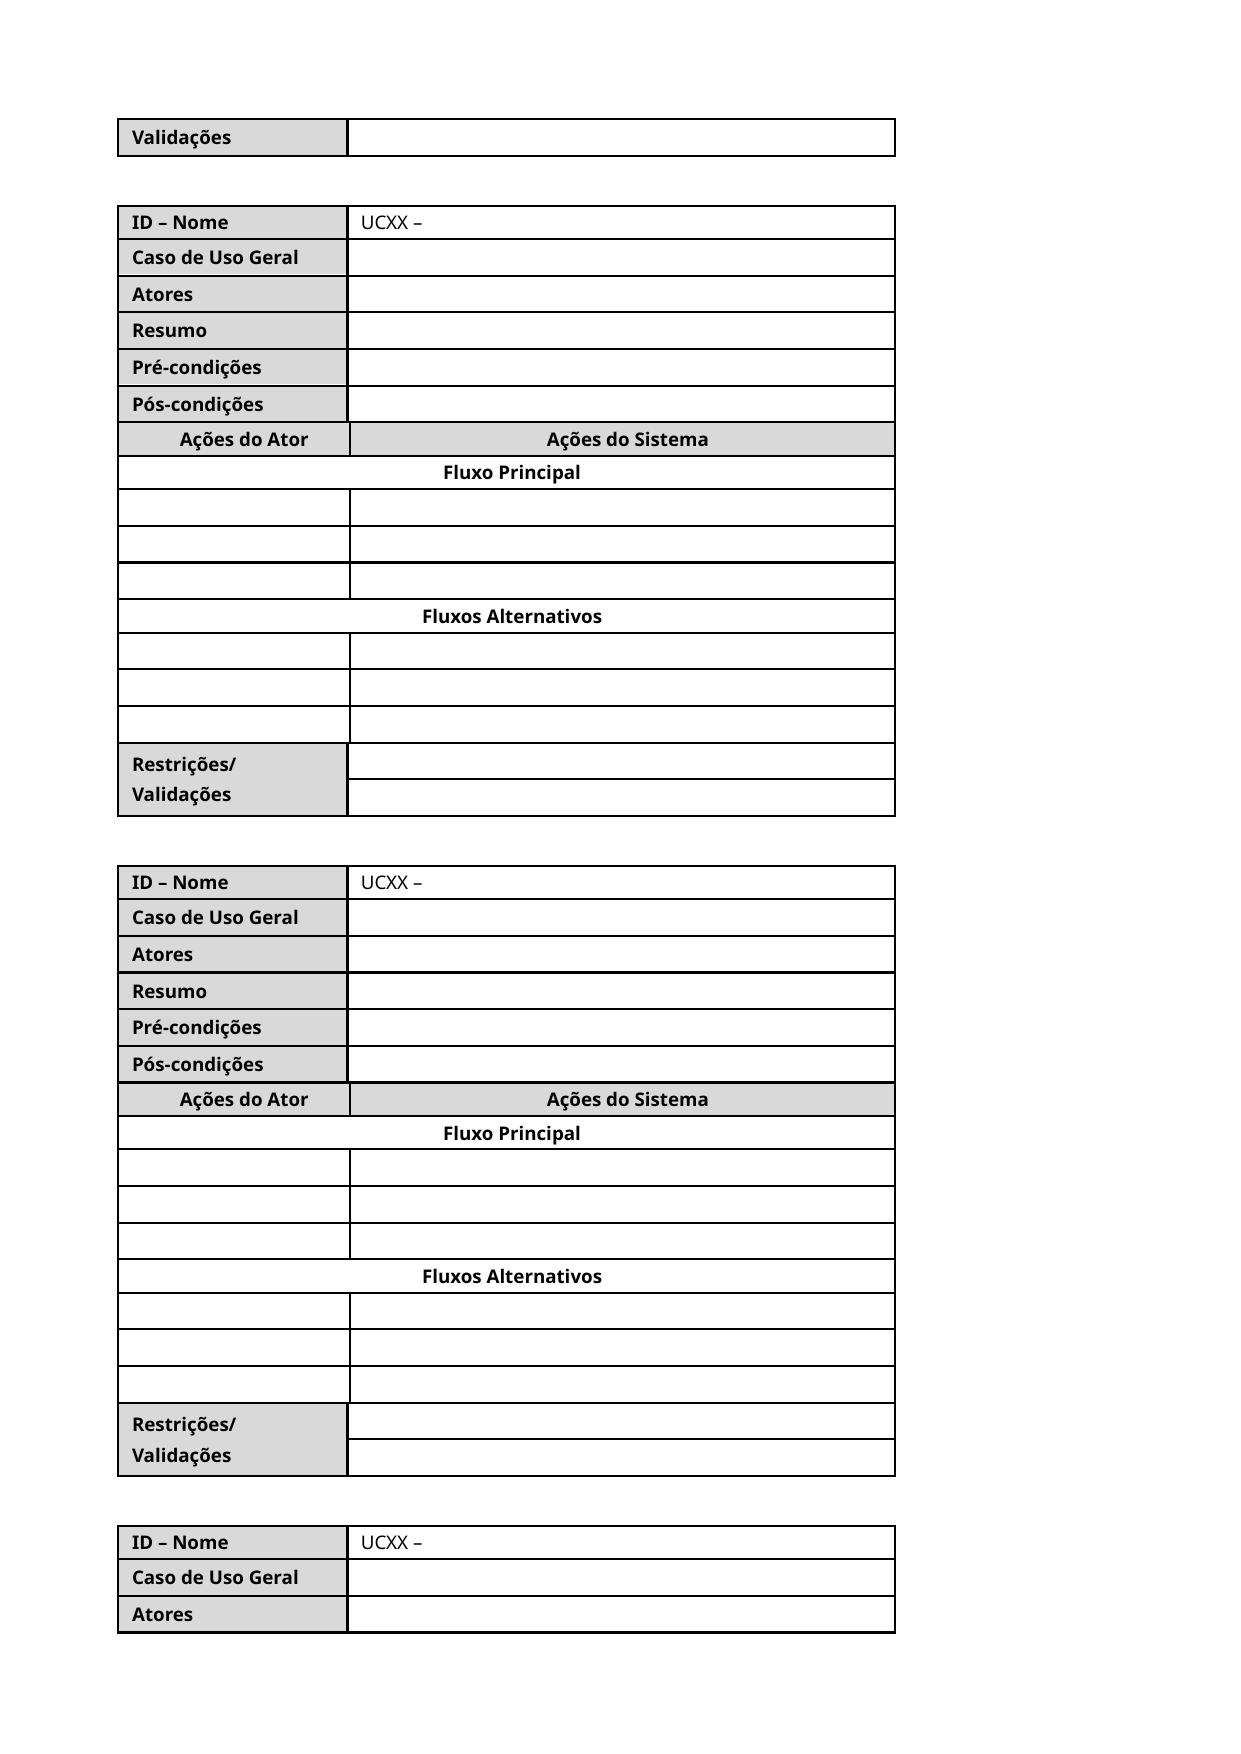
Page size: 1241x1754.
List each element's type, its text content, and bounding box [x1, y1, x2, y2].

table_cell Fluxo Principal [119, 1117, 894, 1148]
table_cell [119, 1224, 349, 1258]
table_cell [349, 240, 894, 274]
table_cell [119, 564, 349, 598]
table_header UCXX – [349, 867, 894, 898]
table_cell [119, 670, 349, 705]
table_cell [349, 744, 894, 778]
table_cell [349, 900, 894, 935]
table_cell [349, 974, 894, 1008]
table_cell Pré-condições [119, 1010, 346, 1045]
table_cell [351, 564, 894, 598]
table_cell [351, 707, 894, 742]
table_cell Ações do Ator [119, 423, 349, 455]
table_cell [349, 1597, 894, 1631]
table_cell Restrições/ Validações [119, 744, 346, 815]
table_cell [349, 1010, 894, 1045]
table_cell [349, 277, 894, 311]
table_cell [349, 313, 894, 348]
table_cell [349, 1440, 894, 1475]
table_cell [349, 350, 894, 384]
table_cell [119, 1150, 349, 1185]
table_cell Atores [119, 937, 346, 971]
table_cell Restrições/ Validações [119, 1404, 346, 1475]
table_cell Atores [119, 1597, 346, 1631]
table_header ID – Nome [119, 1527, 346, 1558]
table_cell [349, 1404, 894, 1438]
table_cell Validações [119, 120, 346, 155]
table_cell [119, 1367, 349, 1402]
table_cell [119, 527, 349, 561]
table_header UCXX – [349, 207, 894, 238]
table_cell Fluxos Alternativos [119, 600, 894, 632]
table_cell Caso de Uso Geral [119, 1560, 346, 1595]
table_header ID – Nome [119, 207, 346, 238]
table_cell [351, 1187, 894, 1222]
table_cell [351, 1367, 894, 1402]
table_cell Fluxo Principal [119, 457, 894, 488]
table_cell [119, 707, 349, 742]
table_cell [351, 670, 894, 705]
table_cell [351, 634, 894, 668]
table_cell Pós-condições [119, 1047, 346, 1081]
table_cell Caso de Uso Geral [119, 900, 346, 935]
table_cell [351, 490, 894, 525]
table_cell [349, 387, 894, 421]
table_header UCXX – [349, 1527, 894, 1558]
table_cell Fluxos Alternativos [119, 1260, 894, 1292]
table_cell Pós-condições [119, 387, 346, 421]
table_cell Caso de Uso Geral [119, 240, 346, 274]
table_cell [351, 1150, 894, 1185]
table_cell [119, 1294, 349, 1328]
table_cell Ações do Ator [119, 1084, 349, 1115]
table_cell [351, 1294, 894, 1328]
table_cell Pré-condições [119, 350, 346, 384]
table_cell Ações do Sistema [351, 423, 894, 455]
table_cell Ações do Sistema [351, 1084, 894, 1115]
table_cell [349, 937, 894, 971]
table_header ID – Nome [119, 867, 346, 898]
table_cell Resumo [119, 974, 346, 1008]
table_cell [349, 780, 894, 815]
table_cell [351, 527, 894, 561]
table_cell Atores [119, 277, 346, 311]
table_cell Resumo [119, 313, 346, 348]
table_cell [349, 1047, 894, 1081]
table_cell [351, 1330, 894, 1365]
table_cell [349, 120, 894, 155]
table_cell [351, 1224, 894, 1258]
table_cell [119, 634, 349, 668]
table_cell [119, 1330, 349, 1365]
table_cell [119, 490, 349, 525]
table_cell [119, 1187, 349, 1222]
table_cell [349, 1560, 894, 1595]
